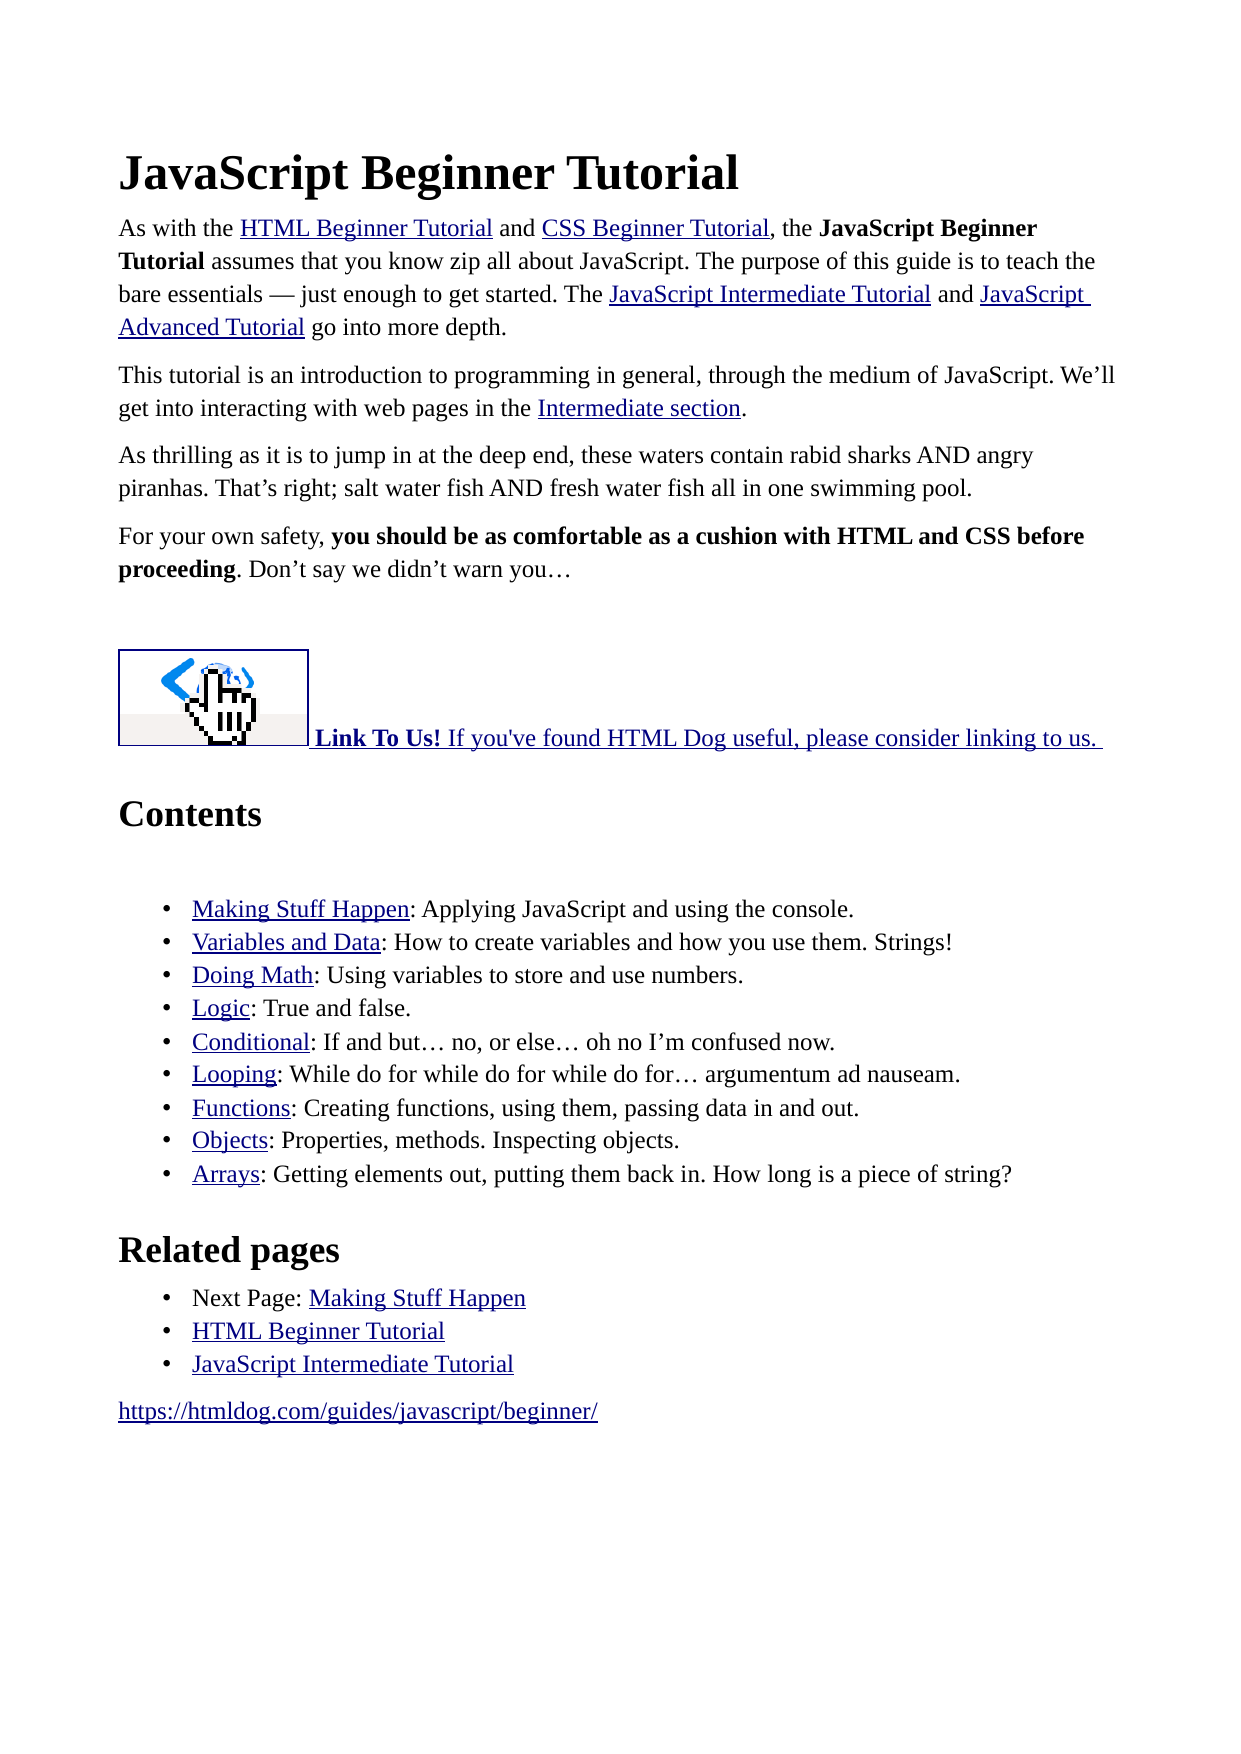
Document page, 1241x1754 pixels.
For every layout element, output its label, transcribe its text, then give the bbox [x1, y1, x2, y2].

text This tutorial is an introduction to programming in general, through the medium of JavaScript. We’ll get into interacting with web pages in the Intermediate section. [118, 360, 1122, 422]
list JavaScript Intermediate Tutorial [162, 1349, 1122, 1377]
list Doing Math: Using variables to store and use numbers. [162, 961, 1122, 989]
list Functions: Creating functions, using them, passing data in and out. [162, 1093, 1122, 1121]
list Logic: True and false. [162, 993, 1122, 1022]
list Next Page: Making Stuff Happen [162, 1283, 1122, 1311]
text As with the HTML Beginner Tutorial and CSS Beginner Tutorial, the JavaScript Beginner Tutorial assumes that you know zip all about JavaScript. The purpose of this guide is to teach the bare essentials — just enough to get started. The JavaScript Intermediate Tutorial and JavaScript Advanced Tutorial go into more depth. [118, 213, 1122, 341]
text https://htmldog.com/guides/javascript/beginner/ [118, 1396, 1122, 1425]
subtitle Contents [118, 791, 1122, 834]
list Conditional: If and but… no, or else… oh no I’m confused now. [162, 1027, 1122, 1055]
text Link To Us! If you've found HTML Dog useful, please consider linking to us. [118, 649, 1122, 752]
subtitle Related pages [118, 1227, 1122, 1270]
list Objects: Properties, methods. Inspecting objects. [162, 1126, 1122, 1154]
text As thrilling as it is to jump in at the deep end, these waters contain rabid sharks AND angry piranhas. That’s right; salt water fish AND fresh water fish all in one swimming pool. [118, 440, 1122, 502]
text For your own safety, you should be as comfortable as a cushion with HTML and CSS before proceeding. Don’t say we didn’t warn you… [118, 521, 1122, 583]
subtitle JavaScript Beginner Tutorial [118, 143, 1122, 201]
list Variables and Data: How to create variables and how you use them. Strings! [162, 927, 1122, 956]
list Looping: While do for while do for while do for… argumentum ad nauseam. [162, 1059, 1122, 1088]
picture [120, 651, 307, 745]
list Making Stuff Happen: Applying JavaScript and using the console. [162, 894, 1122, 923]
list Arrays: Getting elements out, putting them back in. How long is a piece of string? [162, 1159, 1122, 1187]
list HTML Beginner Tutorial [162, 1316, 1122, 1344]
